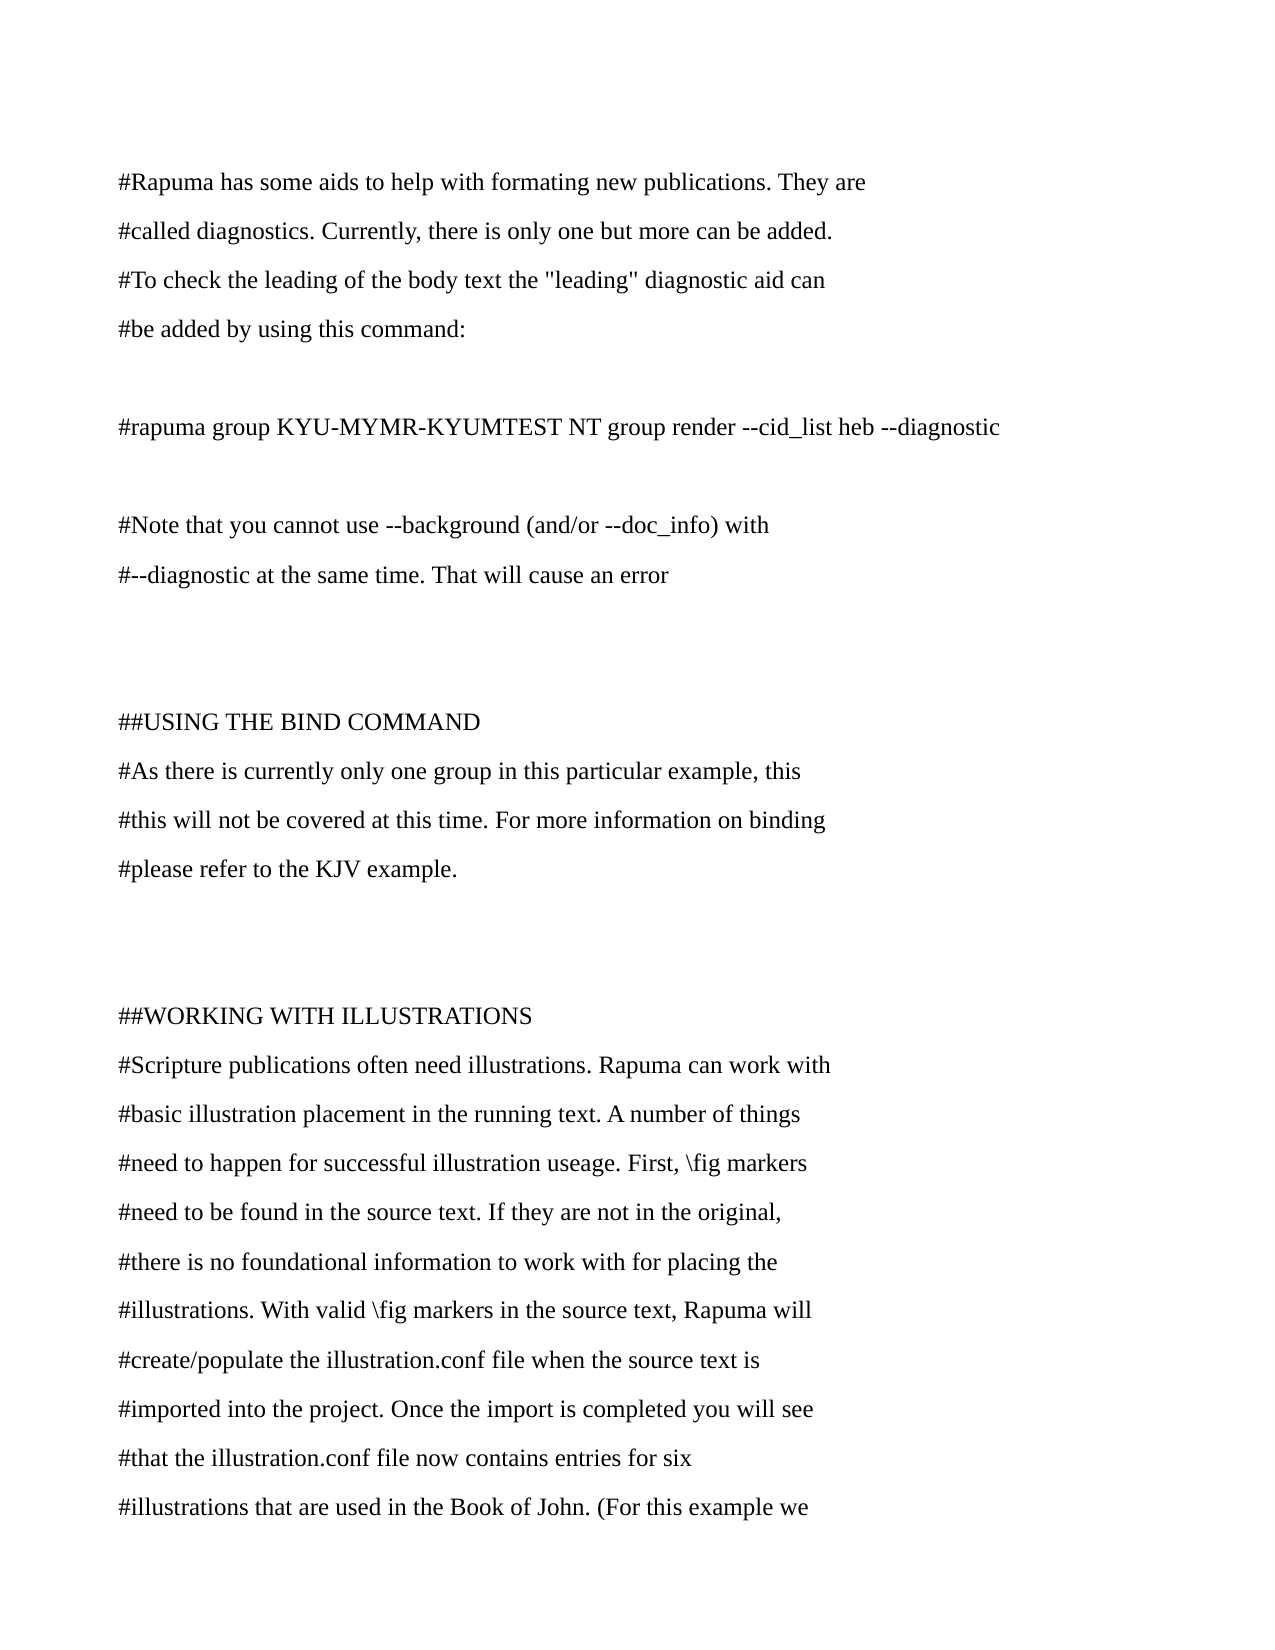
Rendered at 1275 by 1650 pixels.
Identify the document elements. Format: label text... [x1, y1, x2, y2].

text #rapuma group KYU-MYMR-KYUMTEST NT group render --cid_list heb --diagnostic [118, 412, 1157, 441]
text #Scripture publications often need illustrations. Rapuma can work with [118, 1050, 1157, 1079]
text #please refer to the KJV example. [118, 854, 1157, 883]
text #called diagnostics. Currently, there is only one but more can be added. [118, 216, 1157, 245]
text #illustrations that are used in the Book of John. (For this example we [118, 1492, 1157, 1521]
text #create/populate the illustration.conf file when the source text is [118, 1345, 1157, 1373]
text ##WORKING WITH ILLUSTRATIONS [118, 1001, 1157, 1030]
text #imported into the project. Once the import is completed you will see [118, 1394, 1157, 1422]
text #Note that you cannot use --background (and/or --doc_info) with [118, 511, 1157, 539]
text #need to happen for successful illustration useage. First, \fig markers [118, 1148, 1157, 1177]
text #there is no foundational information to work with for placing the [118, 1247, 1157, 1275]
text #this will not be covered at this time. For more information on binding [118, 805, 1157, 834]
text #be added by using this command: [118, 314, 1157, 343]
text #basic illustration placement in the running text. A number of things [118, 1099, 1157, 1128]
text #that the illustration.conf file now contains entries for six [118, 1443, 1157, 1472]
text #need to be found in the source text. If they are not in the original, [118, 1197, 1157, 1226]
text #To check the leading of the body text the "leading" diagnostic aid can [118, 265, 1157, 294]
text #--diagnostic at the same time. That will cause an error [118, 560, 1157, 588]
text #As there is currently only one group in this particular example, this [118, 756, 1157, 785]
text #illustrations. With valid \fig markers in the source text, Rapuma will [118, 1296, 1157, 1324]
text ##USING THE BIND COMMAND [118, 707, 1157, 736]
text #Rapuma has some aids to help with formating new publications. They are [118, 167, 1157, 196]
